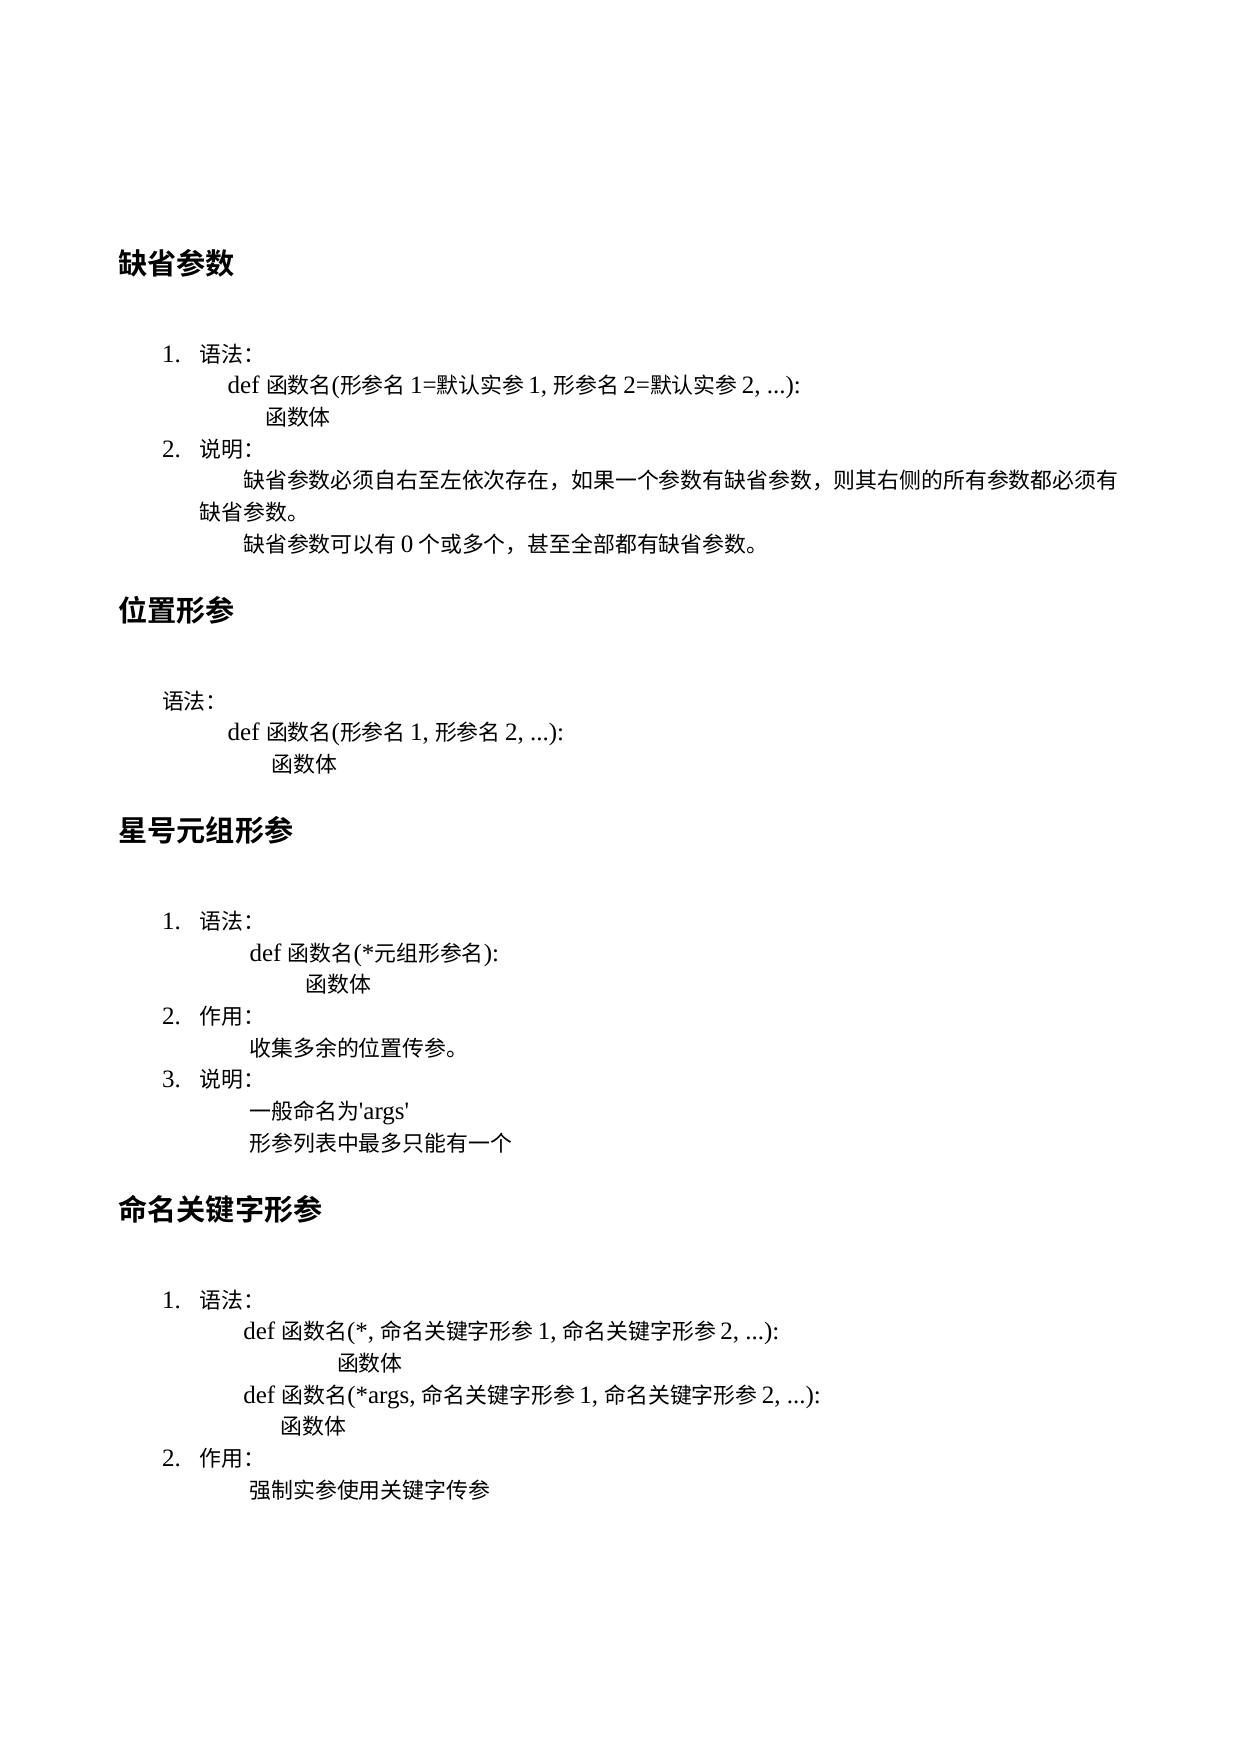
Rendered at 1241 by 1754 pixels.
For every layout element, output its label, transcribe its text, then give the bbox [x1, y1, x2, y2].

text def 函数名(形参名1, 形参名2, ...): [227, 715, 1122, 747]
text 缺省参数必须自右至左依次存在，如果一个参数有缺省参数，则其右侧的所有参数都必须有缺省参数。 [199, 463, 1122, 527]
subtitle 星号元组形参 [118, 808, 1122, 850]
text 收集多余的位置传参。 [206, 1031, 1122, 1062]
text def 函数名(*args, 命名关键字形参1, 命名关键字形参2, ...): 函数体 [206, 1378, 1122, 1441]
list 作用： [162, 999, 1122, 1031]
text 强制实参使用关键字传参 [206, 1473, 1122, 1504]
text 函数体 [293, 1346, 1122, 1378]
text def 函数名(*元组形参名): [206, 936, 1122, 967]
list 语法： [162, 337, 1122, 368]
text 函数体 [293, 967, 1122, 999]
list 语法： [162, 1283, 1122, 1314]
text def 函数名(形参名1=默认实参1, 形参名2=默认实参2, ...): [184, 368, 1122, 400]
list 作用： [162, 1441, 1122, 1473]
text def 函数名(*, 命名关键字形参1, 命名关键字形参2, ...): [199, 1314, 1122, 1346]
list 说明： [162, 432, 1122, 463]
list 一般命名为'args' [249, 1094, 1122, 1126]
list 说明： [162, 1062, 1122, 1094]
subtitle 缺省参数 [118, 241, 1122, 283]
subtitle 位置形参 [118, 588, 1122, 630]
text 函数体 [227, 400, 1122, 432]
list 语法： [162, 904, 1122, 936]
subtitle 命名关键字形参 [118, 1187, 1122, 1229]
text 缺省参数可以有0个或多个，甚至全部都有缺省参数。 [199, 527, 1122, 558]
text 函数体 [227, 747, 1122, 779]
text 语法： [118, 684, 1122, 715]
list 形参列表中最多只能有一个 [249, 1126, 1122, 1157]
